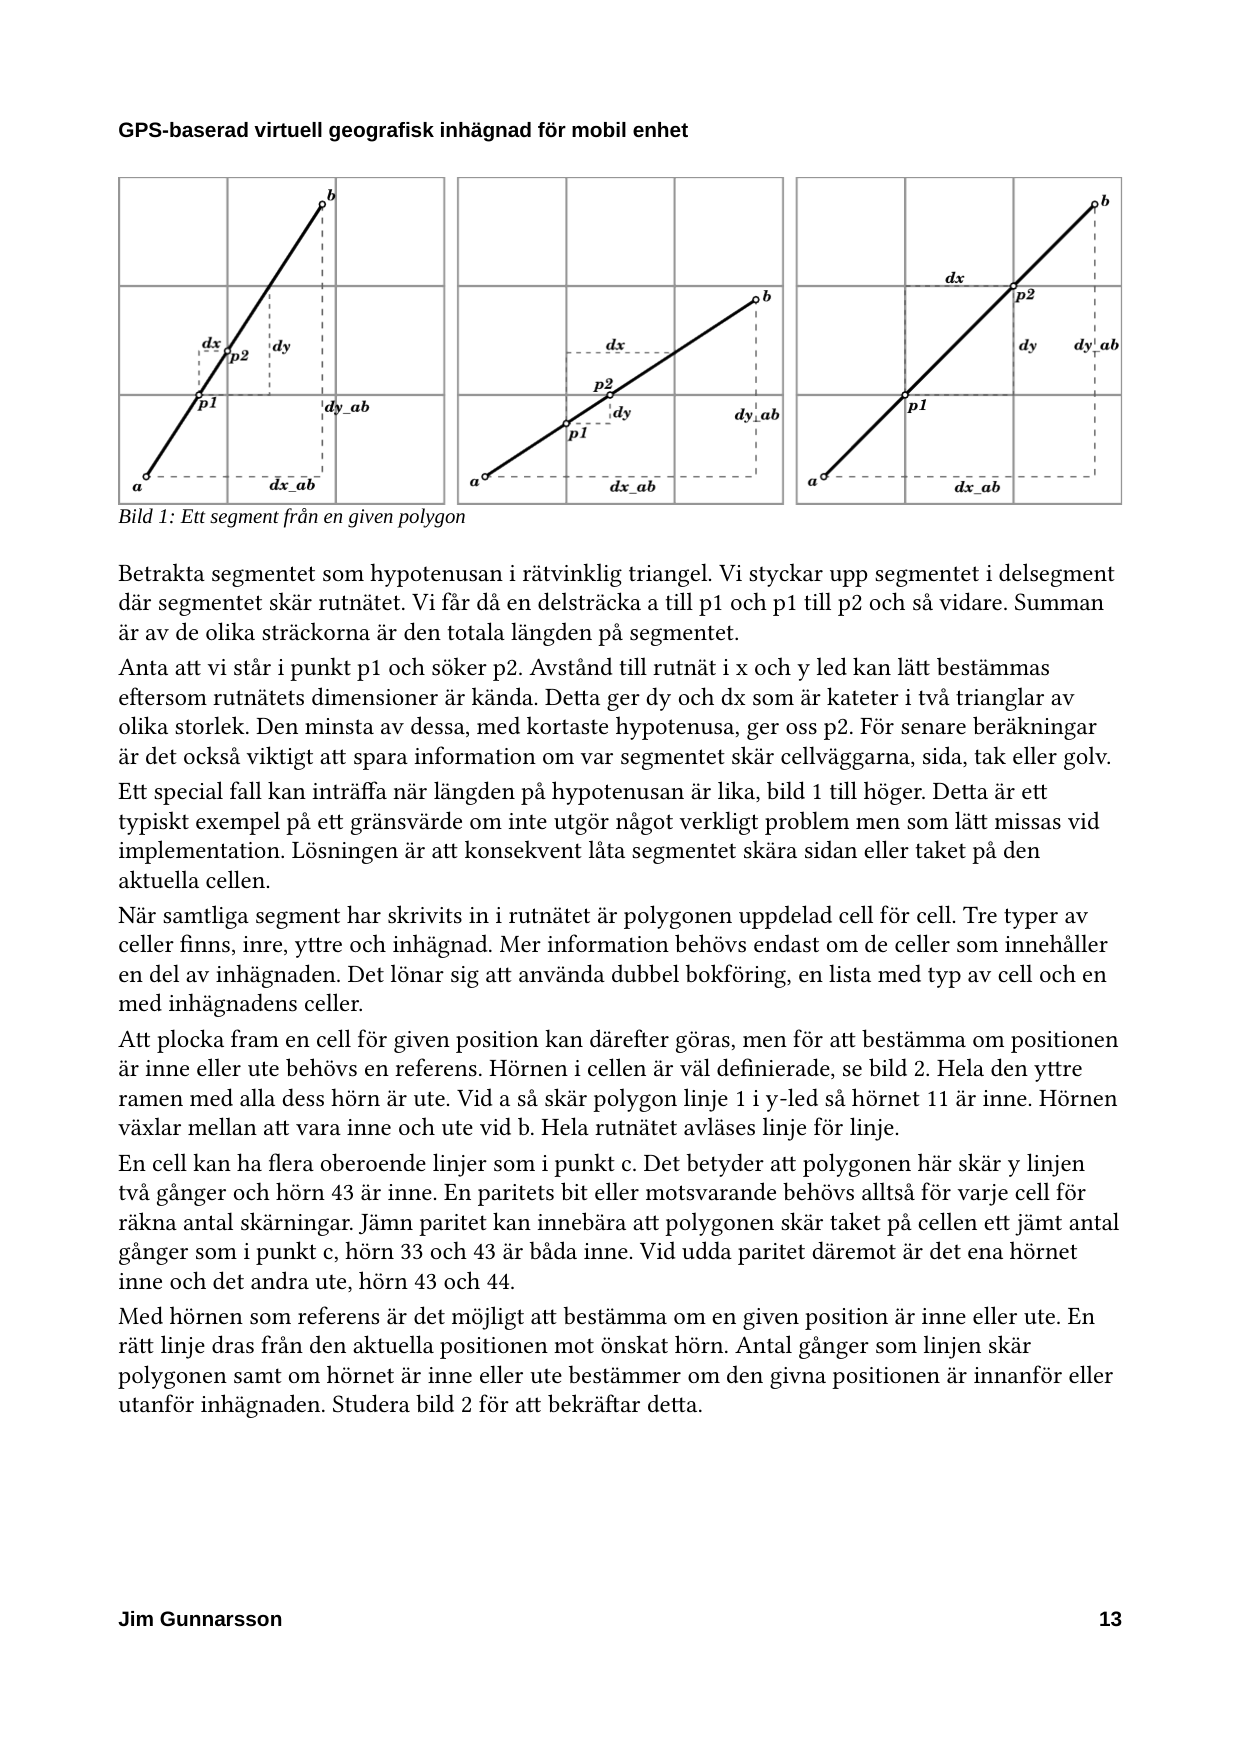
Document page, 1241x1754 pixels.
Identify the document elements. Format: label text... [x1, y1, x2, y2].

text En cell kan ha flera oberoende linjer som i punkt c. Det betyder att polygonen här skär y linjen två gånger och hörn 43 är inne. En paritets bit eller motsvarande behövs alltså för varje cell för räkna antal skärningar. Jämn paritet kan innebära att polygonen skär taket på cellen ett jämt antal gånger som i punkt c, hörn 33 och 43 är båda inne. Vid udda paritet däremot är det ena hörnet inne och det andra ute, hörn 43 och 44. [118, 1148, 1122, 1295]
text Ett special fall kan inträffa när längden på hypotenusan är lika, bild 1 till höger. Detta är ett typiskt exempel på ett gränsvärde om inte utgör något verkligt problem men som lätt missas vid implementation. Lösningen är att konsekvent låta segmentet skära sidan eller taket på den aktuella cellen. [118, 776, 1122, 894]
picture [118, 177, 1123, 505]
text Betrakta segmentet som hypotenusan i rätvinklig triangel. Vi styckar upp segmentet i delsegment där segmentet skär rutnätet. Vi får då en delsträcka a till p1 och p1 till p2 och så vidare. Summan är av de olika sträckorna är den totala längden på segmentet. [118, 528, 1122, 646]
text Bild 1: Ett segment från en given polygon [118, 505, 1122, 528]
text Med hörnen som referens är det möjligt att bestämma om en given position är inne eller ute. En rätt linje dras från den aktuella positionen mot önskat hörn. Antal gånger som linjen skär polygonen samt om hörnet är inne eller ute bestämmer om den givna positionen är innanför eller utanför inhägnaden. Studera bild 2 för att bekräftar detta. [118, 1301, 1122, 1419]
text När samtliga segment har skrivits in i rutnätet är polygonen uppdelad cell för cell. Tre typer av celler finns, inre, yttre och inhägnad. Mer information behövs endast om de celler som innehåller en del av inhägnaden. Det lönar sig att använda dubbel bokföring, en lista med typ av cell och en med inhägnadens celler. [118, 900, 1122, 1018]
text Att plocka fram en cell för given position kan därefter göras, men för att bestämma om positionen är inne eller ute behövs en referens. Hörnen i cellen är väl definierade, se bild 2. Hela den yttre ramen med alla dess hörn är ute. Vid a så skär polygon linje 1 i y‑led så hörnet 11 är inne. Hörnen växlar mellan att vara inne och ute vid b. Hela rutnätet avläses linje för linje. [118, 1024, 1122, 1142]
text Anta att vi står i punkt p1 och söker p2. Avstånd till rutnät i x och y led kan lätt bestämmas eftersom rutnätets dimensioner är kända. Detta ger dy och dx som är kateter i två trianglar av olika storlek. Den minsta av dessa, med kortaste hypotenusa, ger oss p2. För senare beräkningar är det också viktigt att spara information om var segmentet skär cellväggarna, sida, tak eller golv. [118, 652, 1122, 770]
